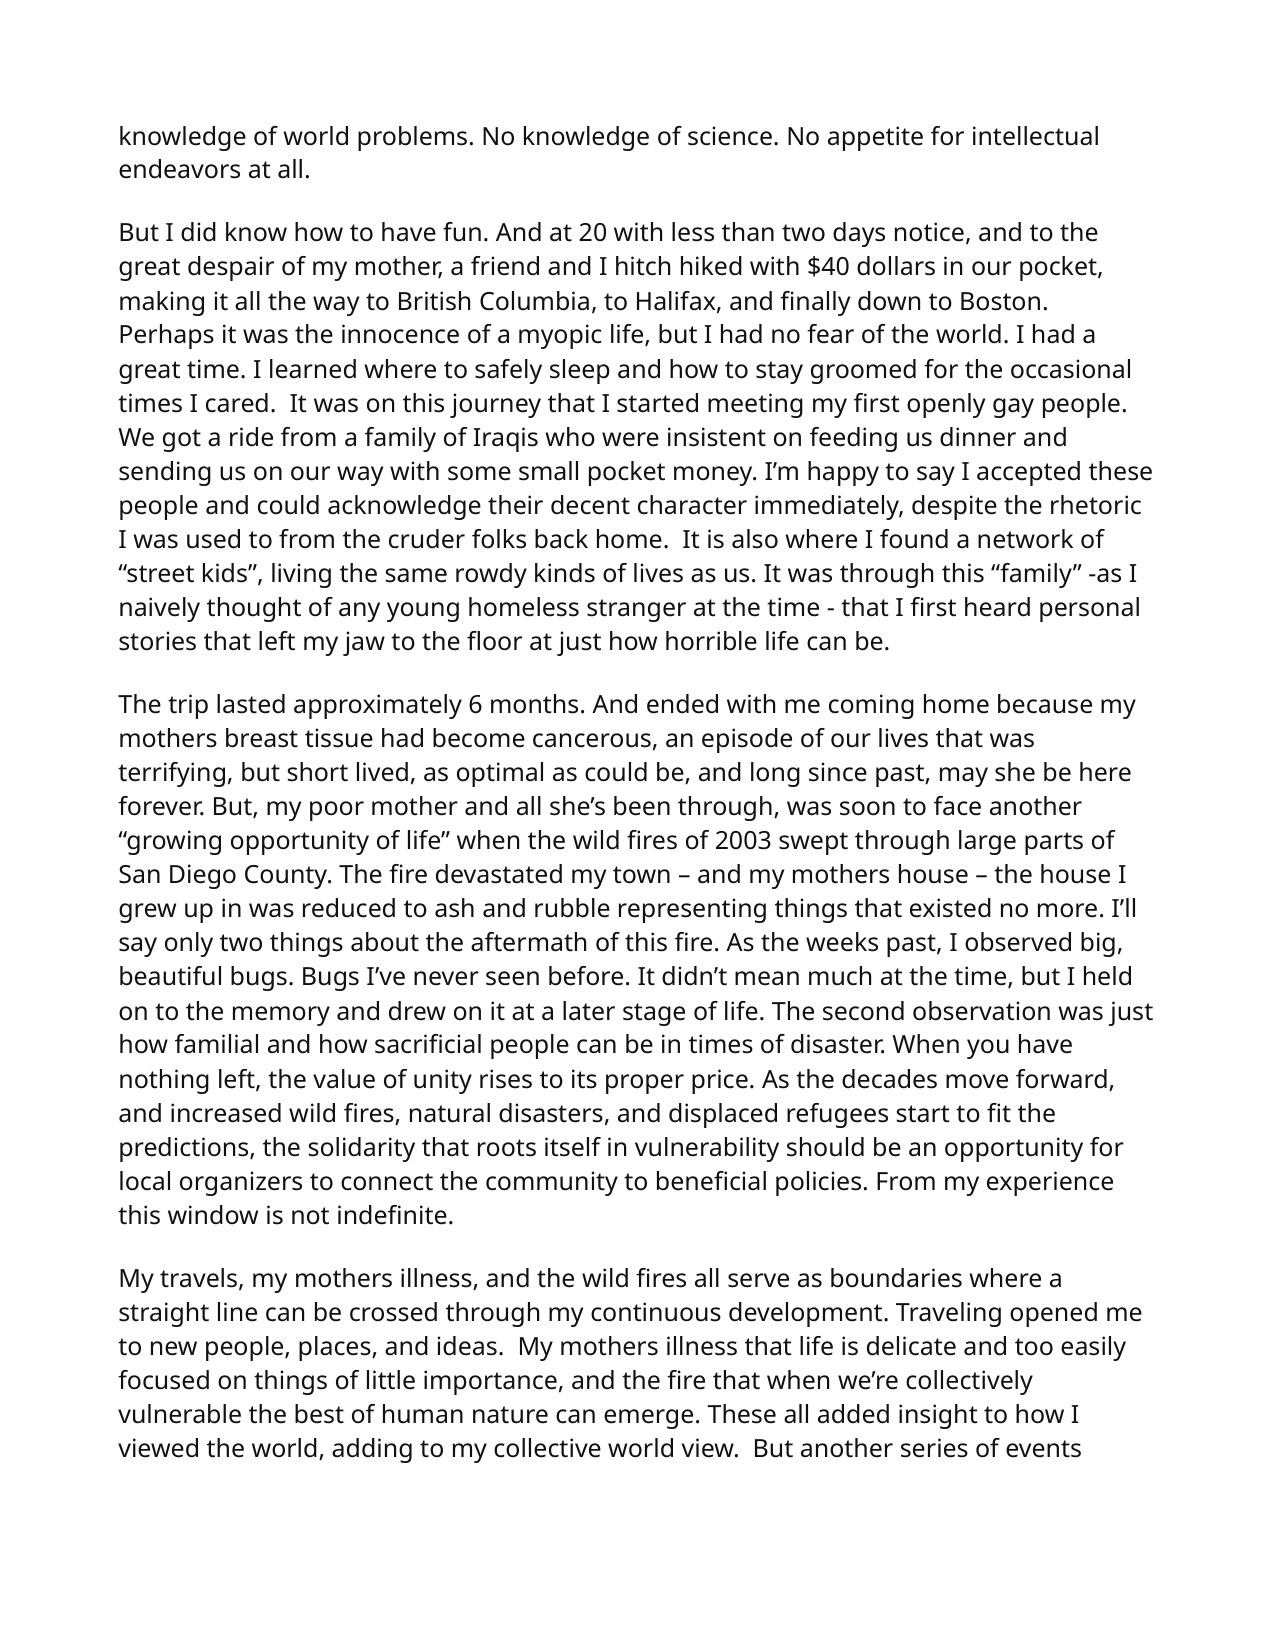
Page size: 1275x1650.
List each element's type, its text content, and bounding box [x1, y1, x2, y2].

text knowledge of world problems. No knowledge of science. No appetite for intellectual endeavors at all. [118, 118, 1157, 186]
text My travels, my mothers illness, and the wild fires all serve as boundaries where a straight line can be crossed through my continuous development. Traveling opened me to new people, places, and ideas. My mothers illness that life is delicate and too easily focused on things of little importance, and the fire that when we’re collectively vulnerable the best of human nature can emerge. These all added insight to how I viewed the world, adding to my collective world view. But another series of events [118, 1260, 1157, 1465]
text The trip lasted approximately 6 months. And ended with me coming home because my mothers breast tissue had become cancerous, an episode of our lives that was terrifying, but short lived, as optimal as could be, and long since past, may she be here forever. But, my poor mother and all she’s been through, was soon to face another “growing opportunity of life” when the wild fires of 2003 swept through large parts of San Diego County. The fire devastated my town – and my mothers house – the house I grew up in was reduced to ash and rubble representing things that existed no more. I’ll say only two things about the aftermath of this fire. As the weeks past, I observed big, beautiful bugs. Bugs I’ve never seen before. It didn’t mean much at the time, but I held on to the memory and drew on it at a later stage of life. The second observation was just how familial and how sacrificial people can be in times of disaster. When you have nothing left, the value of unity rises to its proper price. As the decades move forward, and increased wild fires, natural disasters, and displaced refugees start to fit the predictions, the solidarity that roots itself in vulnerability should be an opportunity for local organizers to connect the community to beneficial policies. From my experience this window is not indefinite. [118, 687, 1157, 1232]
text But I did know how to have fun. And at 20 with less than two days notice, and to the great despair of my mother, a friend and I hitch hiked with $40 dollars in our pocket, making it all the way to British Columbia, to Halifax, and finally down to Boston. Perhaps it was the innocence of a myopic life, but I had no fear of the world. I had a great time. I learned where to safely sleep and how to stay groomed for the occasional times I cared. It was on this journey that I started meeting my first openly gay people. We got a ride from a family of Iraqis who were insistent on feeding us dinner and sending us on our way with some small pocket money. I’m happy to say I accepted these people and could acknowledge their decent character immediately, despite the rhetoric I was used to from the cruder folks back home. It is also where I found a network of “street kids”, living the same rowdy kinds of lives as us. It was through this “family” -as I naively thought of any young homeless stranger at the time - that I first heard personal stories that left my jaw to the floor at just how horrible life can be. [118, 215, 1157, 658]
